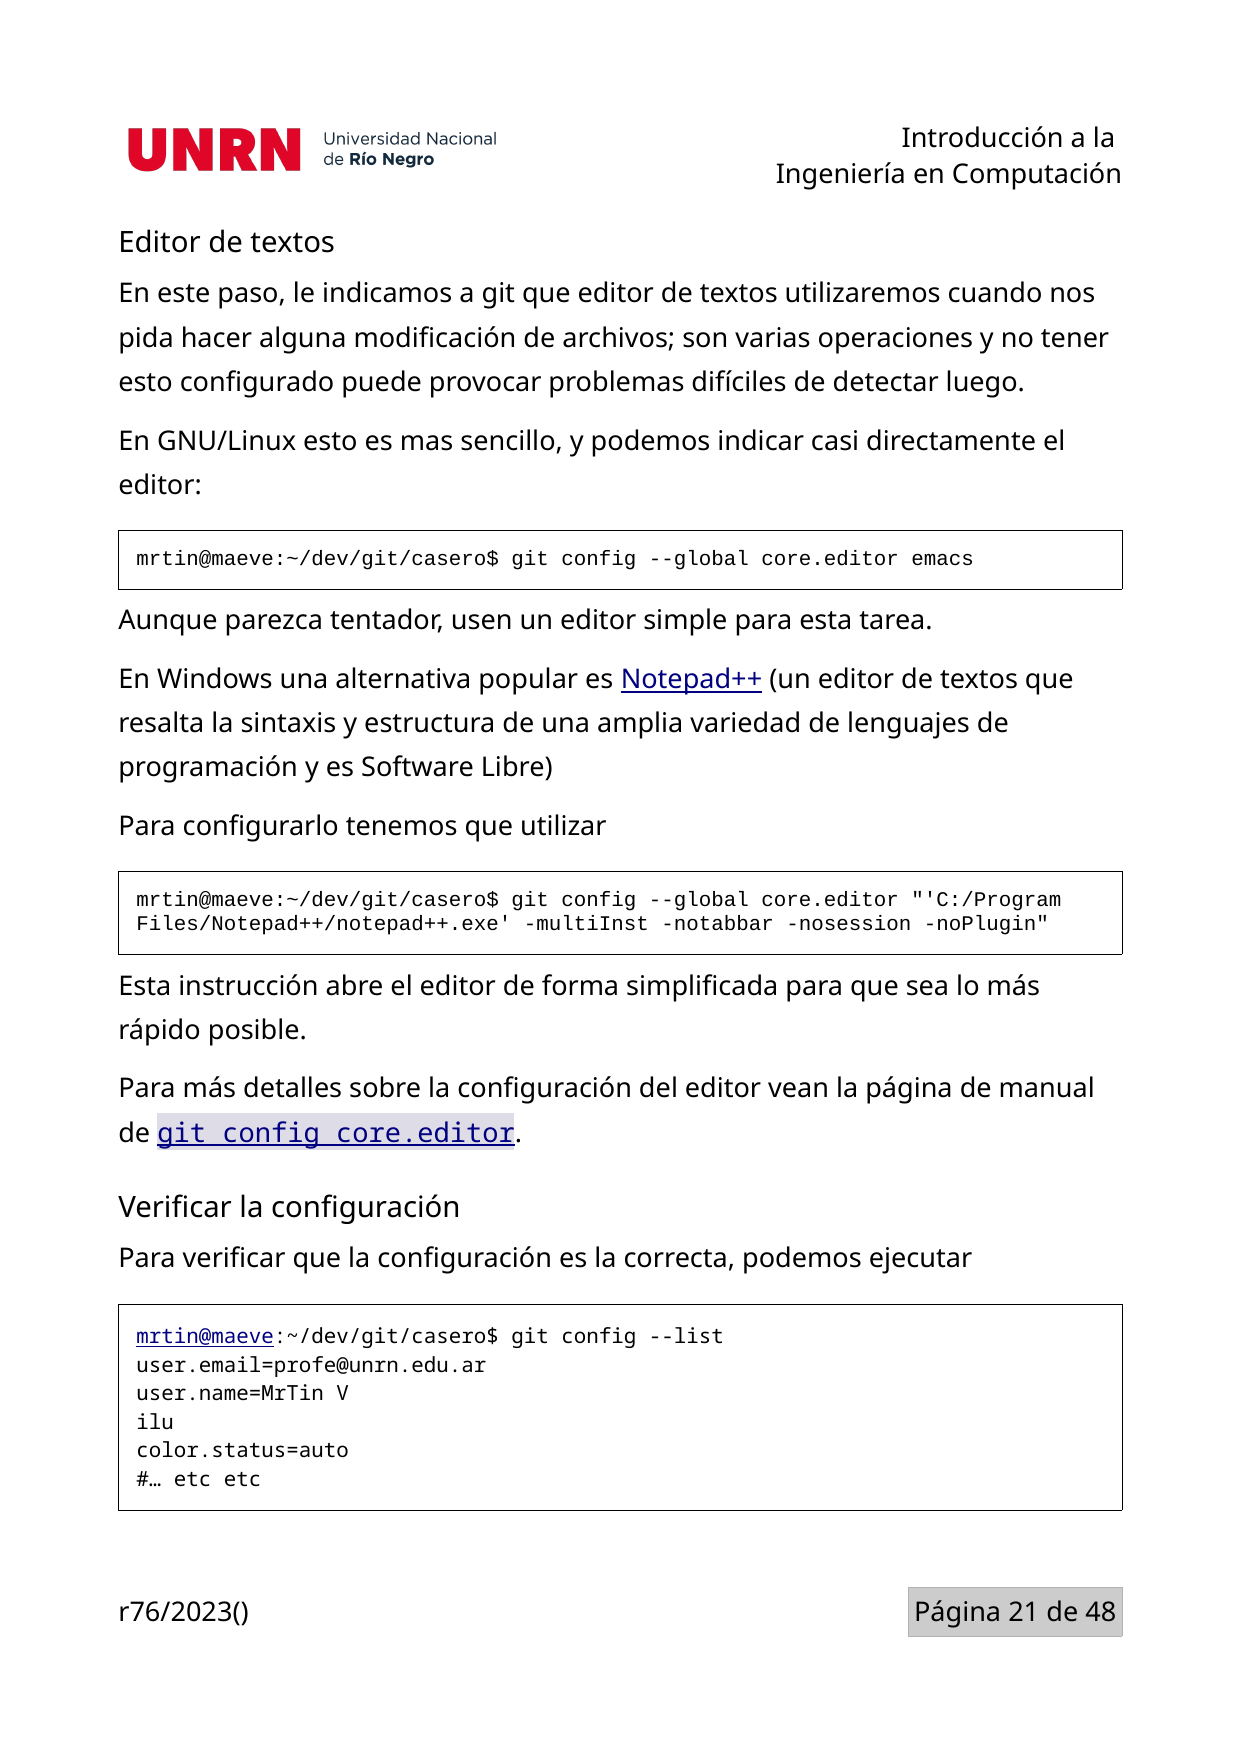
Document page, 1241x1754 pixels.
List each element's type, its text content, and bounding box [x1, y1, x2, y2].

text Para verificar que la configuración es la correcta, podemos ejecutar [118, 1239, 1122, 1276]
picture [118, 118, 505, 180]
text mrtin@maeve:~/dev/git/casero$ git config --list [119, 1305, 1122, 1332]
text Para configurarlo tenemos que utilizar [118, 807, 1122, 843]
text Para más detalles sobre la configuración del editor vean la página de manual de git config core.editor. [118, 1069, 1122, 1150]
text Esta instrucción abre el editor de forma simplificada para que sea lo más rápido posible. [118, 966, 1122, 1047]
text #… etc etc [119, 1446, 1122, 1510]
text mrtin@maeve:~/dev/git/casero$ git config --global core.editor emacs [119, 531, 1122, 589]
subtitle Verificar la configuración [118, 1186, 1122, 1226]
text En Windows una alternativa popular es Notepad++ (un editor de textos que resalta la sintaxis y estructura de una amplia variedad de lenguajes de programación y es Software Libre) [118, 659, 1122, 785]
text Aunque parezca tentador, usen un editor simple para esta tarea. [118, 601, 1122, 638]
text En este paso, le indicamos a git que editor de textos utilizaremos cuando nos pida hacer alguna modificación de archivos; son varias operaciones y no tener esto configurado puede provocar problemas difíciles de detectar luego. [118, 274, 1122, 399]
text ilu [139, 1389, 145, 1399]
text mrtin@maeve:~/dev/git/casero$ git config --global core.editor "'C:/Program Files/Notepad++/notepad++.exe' -multiInst -notabbar -nosession -noPlugin" [119, 872, 1122, 954]
text En GNU/Linux esto es mas sencillo, y podemos indicar casi directamente el editor: [118, 421, 1122, 502]
subtitle Editor de textos [118, 221, 1122, 261]
text user.email=profe@unrn.edu.ar [119, 1332, 1122, 1361]
text ilu [119, 1389, 1122, 1417]
text user.name=MrTin V [119, 1361, 1122, 1389]
text color.status=auto [119, 1417, 1122, 1446]
